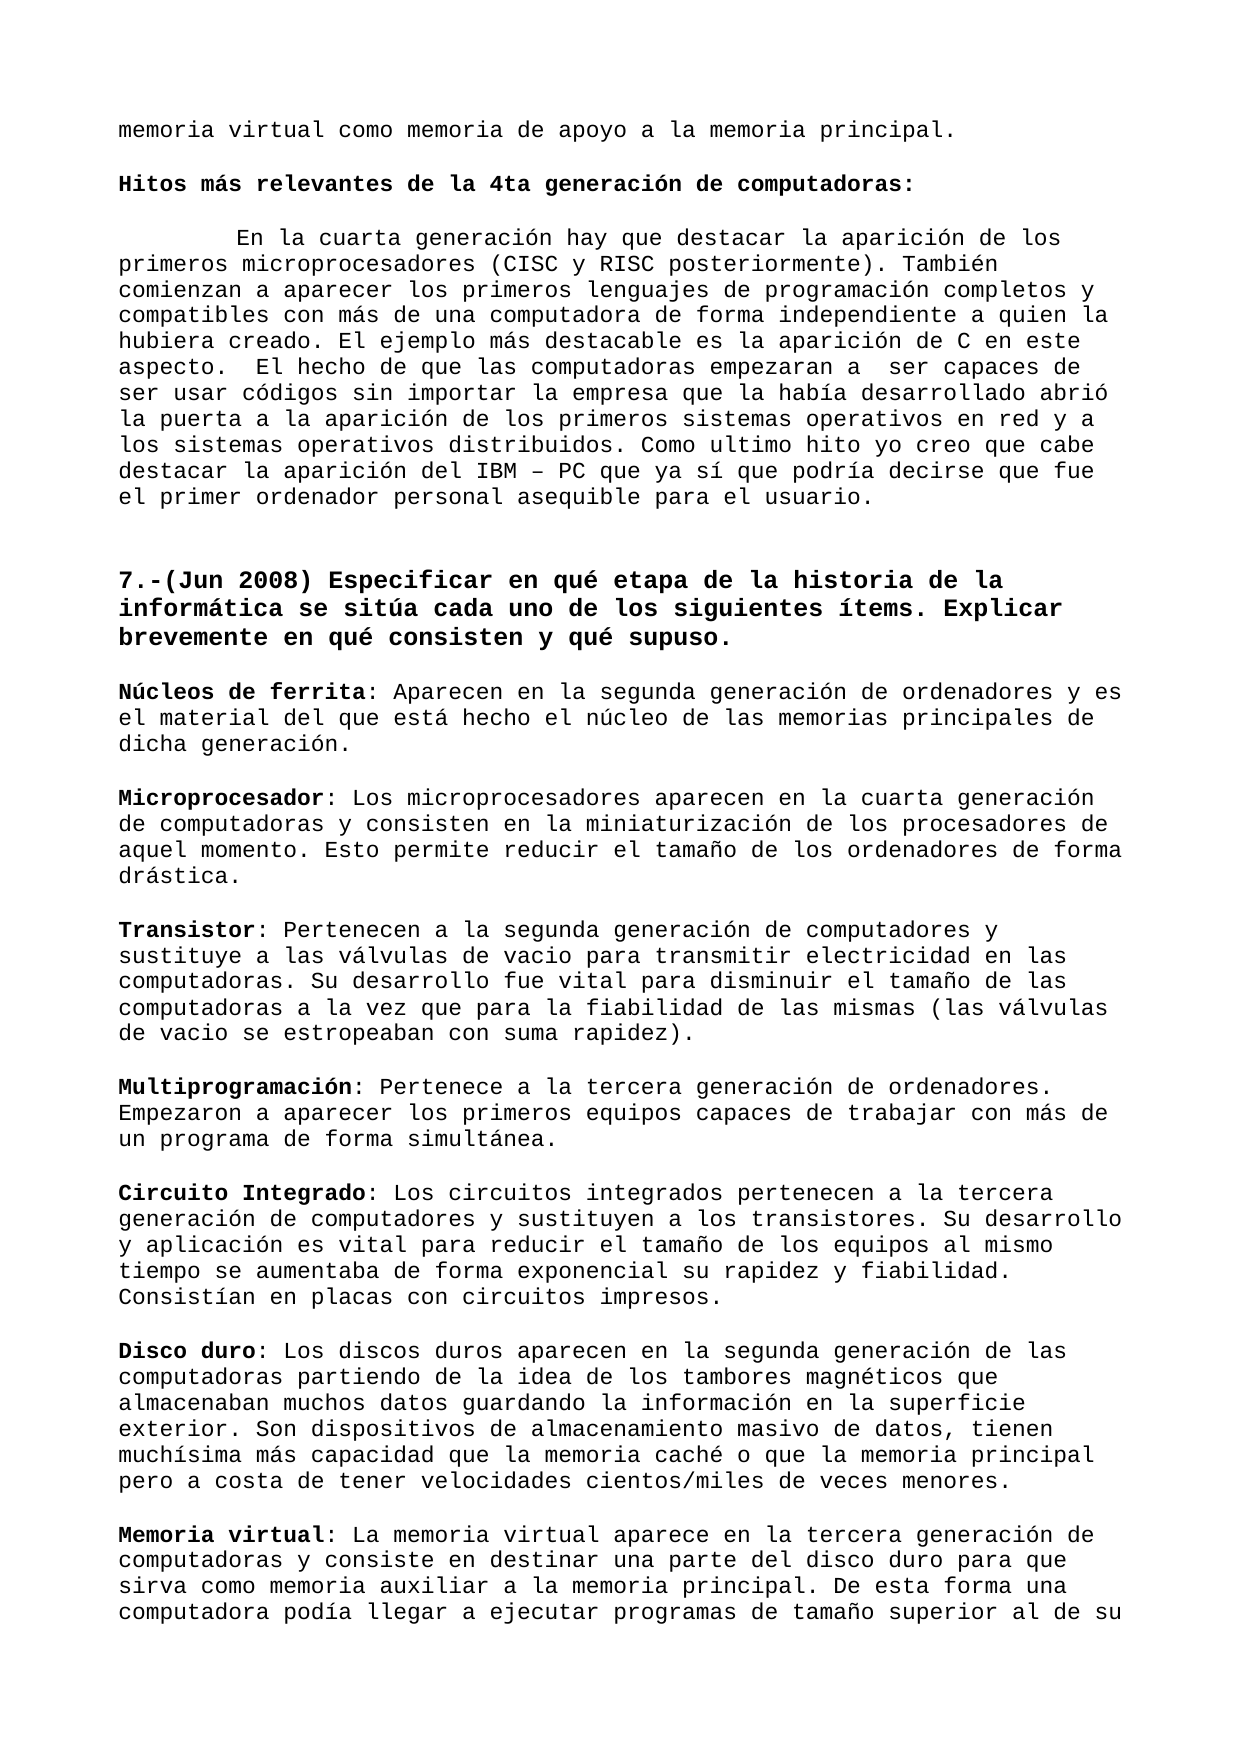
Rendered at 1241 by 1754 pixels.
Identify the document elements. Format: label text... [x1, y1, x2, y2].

text Núcleos de ferrita: Aparecen en la segunda generación de ordenadores y es el material del que está hecho el núcleo de las memorias principales de dicha generación. [118, 680, 1122, 758]
text Circuito Integrado: Los circuitos integrados pertenecen a la tercera generación de computadores y sustituyen a los transistores. Su desarrollo y aplicación es vital para reducir el tamaño de los equipos al mismo tiempo se aumentaba de forma exponencial su rapidez y fiabilidad. Consistían en placas con circuitos impresos. [118, 1182, 1122, 1311]
text Disco duro: Los discos duros aparecen en la segunda generación de las computadoras partiendo de la idea de los tambores magnéticos que almacenaban muchos datos guardando la información en la superficie exterior. Son dispositivos de almacenamiento masivo de datos, tienen muchísima más capacidad que la memoria caché o que la memoria principal pero a costa de tener velocidades cientos/miles de veces menores. [118, 1339, 1122, 1495]
text Microprocesador: Los microprocesadores aparecen en la cuarta generación de computadoras y consisten en la miniaturización de los procesadores de aquel momento. Esto permite reducir el tamaño de los ordenadores de forma drástica. [118, 786, 1122, 890]
text memoria virtual como memoria de apoyo a la memoria principal. [118, 118, 1122, 144]
text Memoria virtual: La memoria virtual aparece en la tercera generación de computadoras y consiste en destinar una parte del disco duro para que sirva como memoria auxiliar a la memoria principal. De esta forma una computadora podía llegar a ejecutar programas de tamaño superior al de su [118, 1523, 1122, 1627]
text Transistor: Pertenecen a la segunda generación de computadores y sustituye a las válvulas de vacio para transmitir electricidad en las computadoras. Su desarrollo fue vital para disminuir el tamaño de las computadoras a la vez que para la fiabilidad de las mismas (las válvulas de vacio se estropeaban con suma rapidez). [118, 918, 1122, 1048]
text En la cuarta generación hay que destacar la aparición de los primeros microprocesadores (CISC y RISC posteriormente). También comienzan a aparecer los primeros lenguajes de programación completos y compatibles con más de una computadora de forma independiente a quien la hubiera creado. El ejemplo más destacable es la aparición de C en este aspecto. El hecho de que las computadoras empezaran a ser capaces de ser usar códigos sin importar la empresa que la había desarrollado abrió la puerta a la aparición de los primeros sistemas operativos en red y a los sistemas operativos distribuidos. Como ultimo hito yo creo que cabe destacar la aparición del IBM – PC que ya sí que podría decirse que fue el primer ordenador personal asequible para el usuario. [118, 226, 1122, 511]
text Multiprogramación: Pertenece a la tercera generación de ordenadores. Empezaron a aparecer los primeros equipos capaces de trabajar con más de un programa de forma simultánea. [118, 1076, 1122, 1153]
text Hitos más relevantes de la 4ta generación de computadoras: [118, 172, 1122, 198]
text 7.-(Jun 2008) Especificar en qué etapa de la historia de la informática se sitúa cada uno de los siguientes ítems. Explicar brevemente en qué consisten y qué supuso. [118, 567, 1122, 652]
